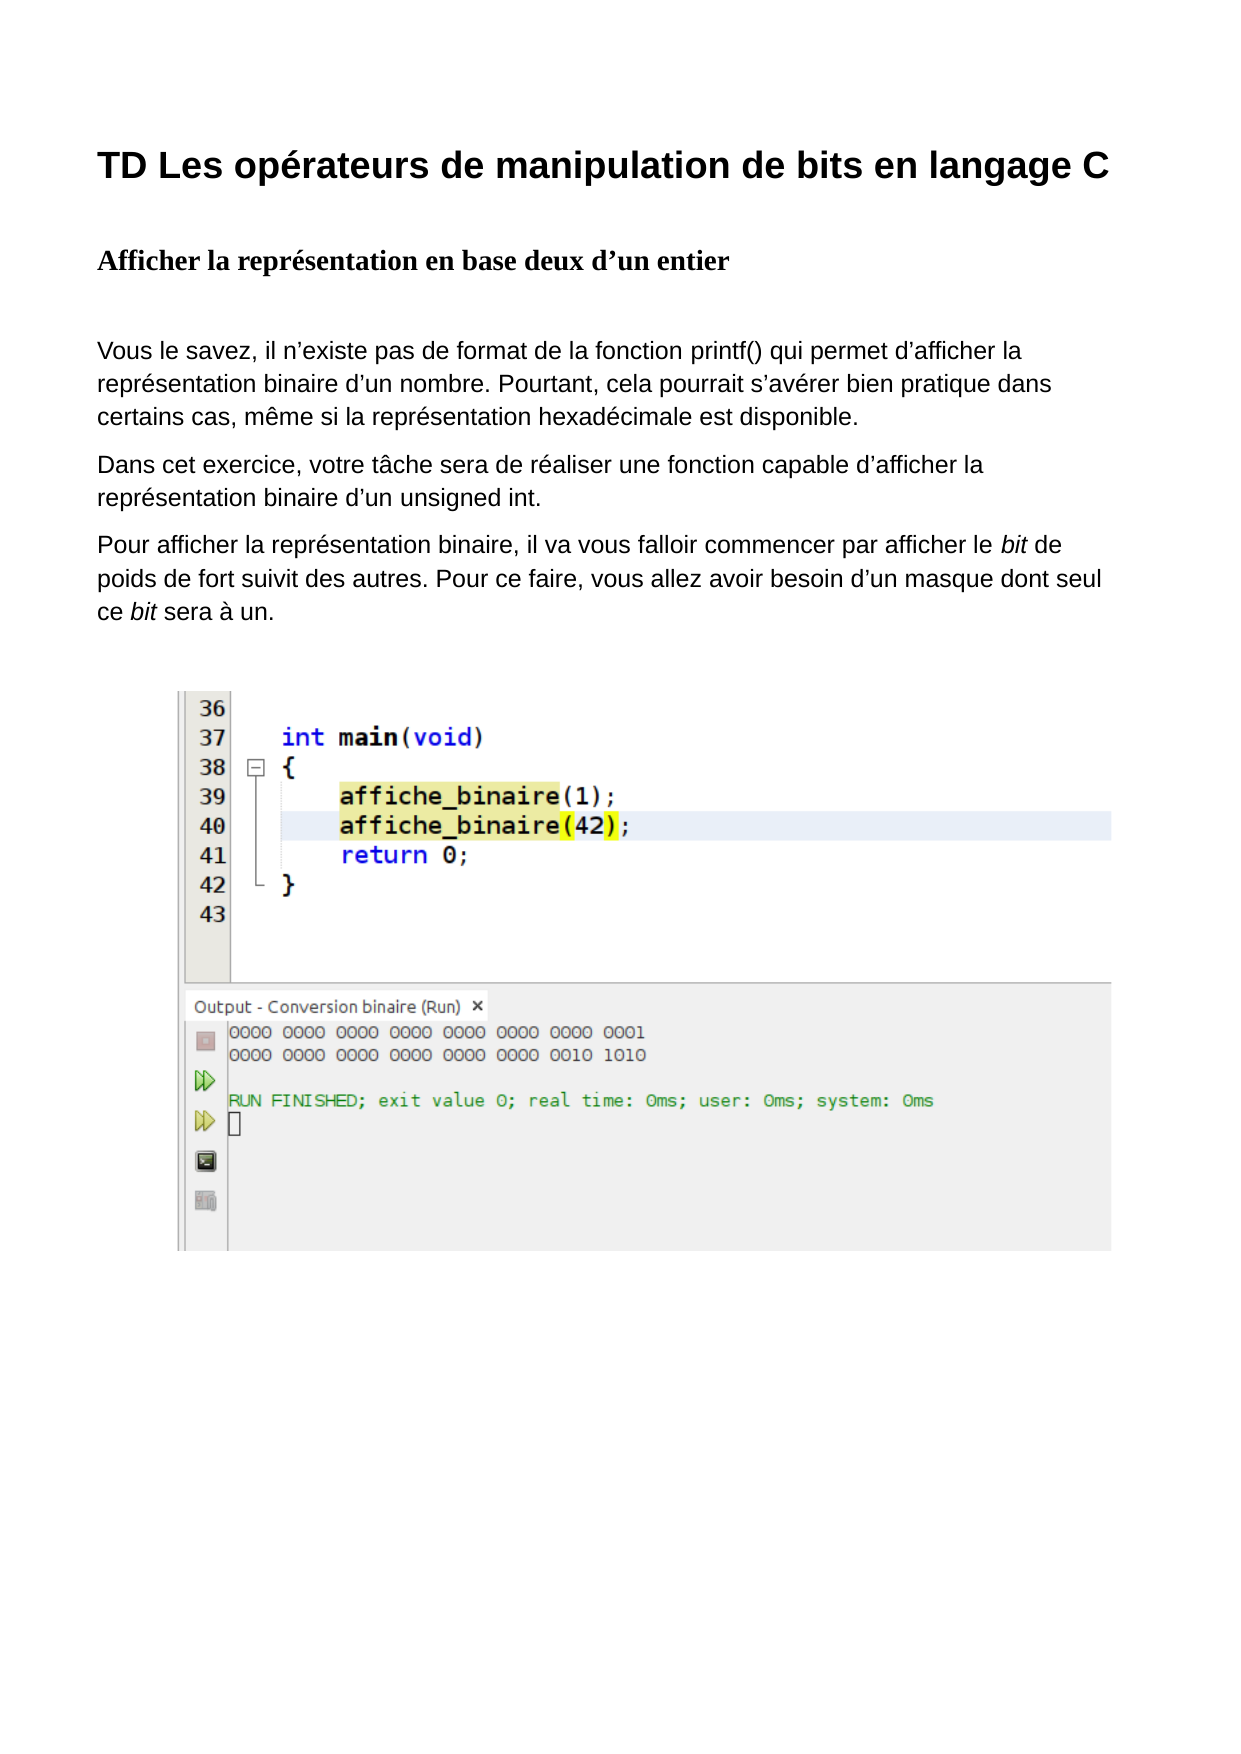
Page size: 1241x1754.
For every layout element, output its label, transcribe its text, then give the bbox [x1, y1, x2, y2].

subtitle TD Les opérateurs de manipulation de bits en langage C [97, 143, 1122, 187]
text Vous le savez, il n’existe pas de format de la fonction printf() qui permet d’afficher la représentation binaire d’un nombre. Pourtant, cela pourrait s’avérer bien pratique dans certains cas, même si la représentation hexadécimale est disponible. [97, 336, 1122, 431]
text Dans cet exercice, votre tâche sera de réaliser une fonction capable d’afficher la représentation binaire d’un unsigned int. [97, 450, 1122, 512]
text Pour afficher la représentation binaire, il va vous falloir commencer par afficher le bit de poids de fort suivit des autres. Pour ce faire, vous allez avoir besoin d’un masque dont seul ce bit sera à un. [97, 531, 1122, 625]
subtitle Afficher la représentation en base deux d’un entier [97, 243, 1122, 276]
picture [107, 691, 1112, 1251]
